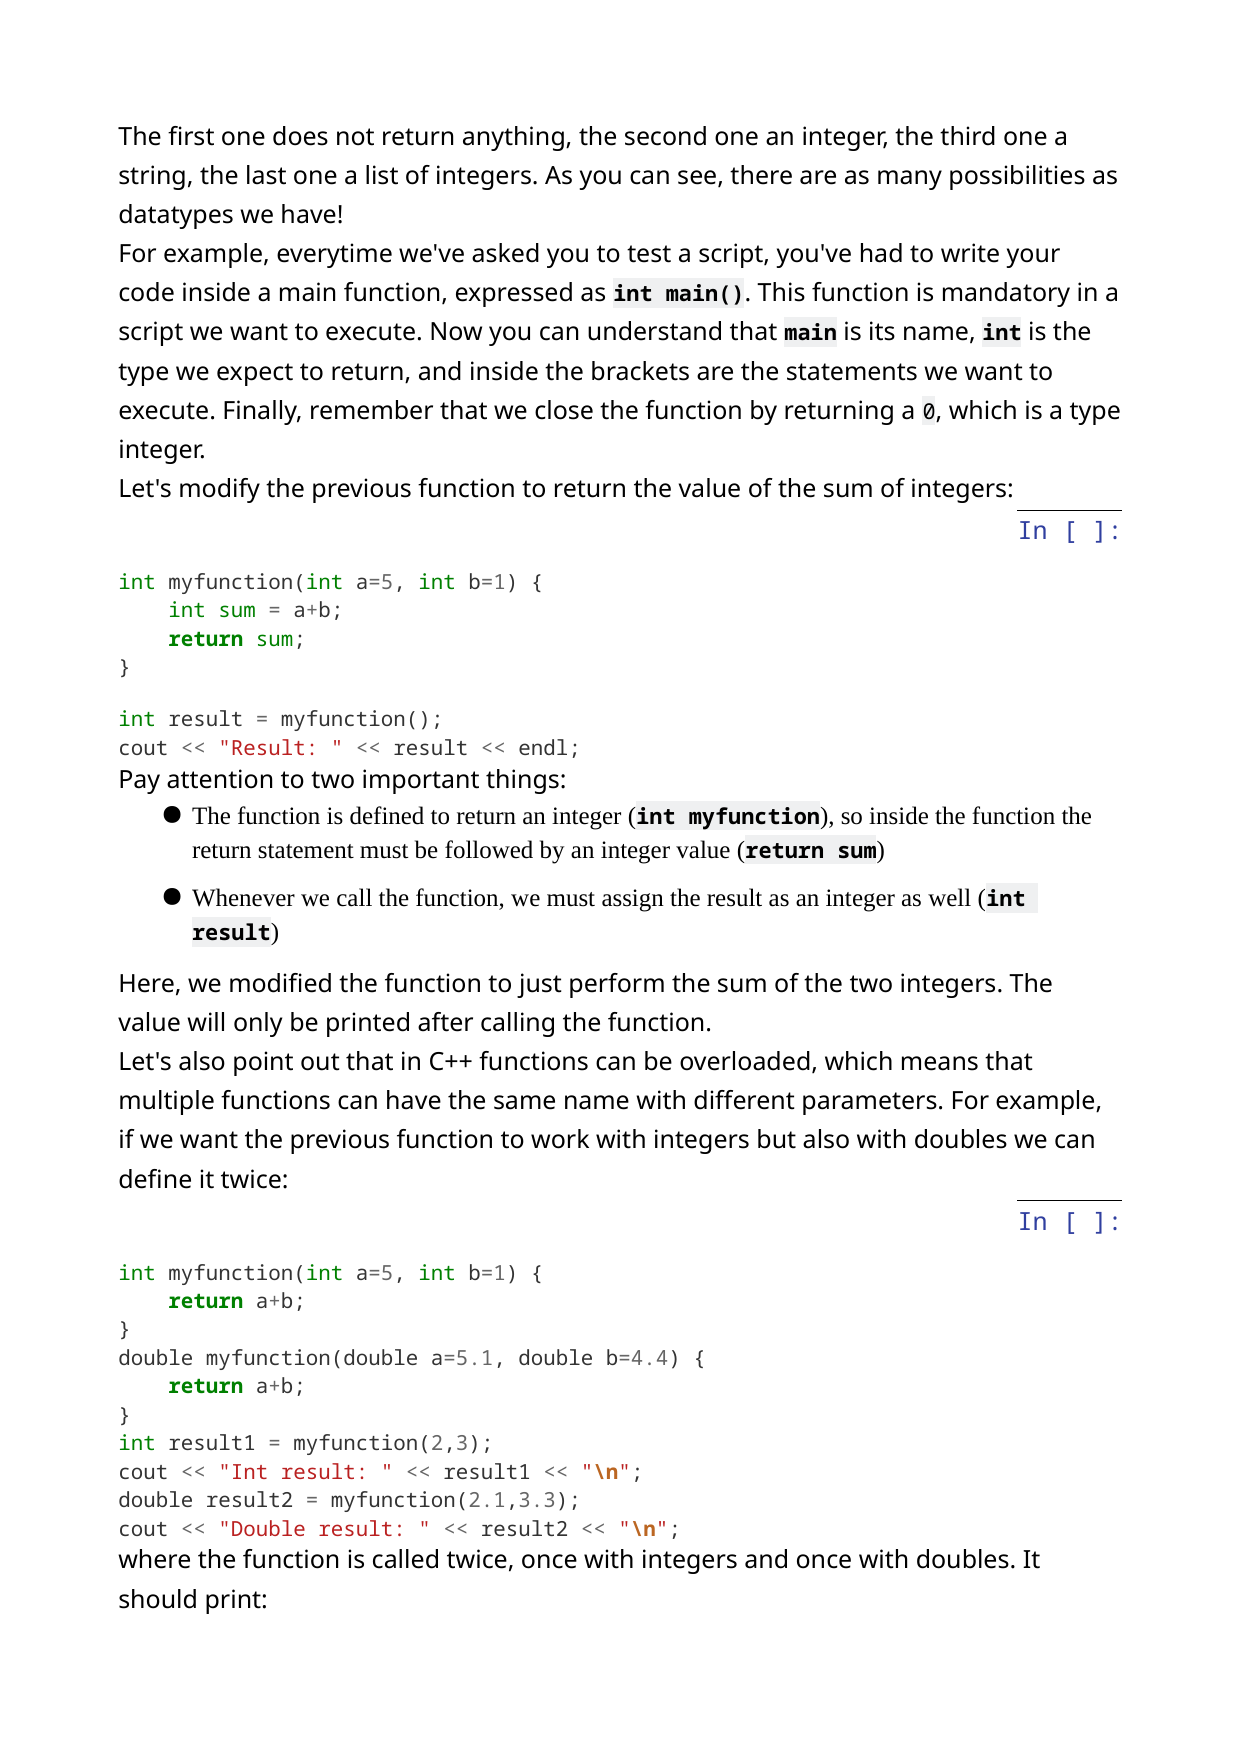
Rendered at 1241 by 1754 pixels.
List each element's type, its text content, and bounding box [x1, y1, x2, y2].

text return sum; [118, 624, 1122, 652]
text int myfunction(int a=5, int b=1) { [118, 1258, 1122, 1286]
text where the function is called twice, once with integers and once with doubles. It should print: [118, 1542, 1122, 1615]
text Pay attention to two important things: [118, 761, 1122, 796]
text Here, we modified the function to just perform the sum of the two integers. The value will only be printed after calling the function. [118, 965, 1122, 1039]
text cout << "Double result: " << result2 << "\n"; [118, 1514, 1122, 1542]
text int result1 = myfunction(2,3); [118, 1428, 1122, 1457]
text cout << "Result: " << result << endl; [118, 733, 1122, 761]
list The function is defined to return an integer (int myfunction), so inside the function the return statement must be followed by an integer value (return sum) [162, 801, 1122, 864]
text int myfunction(int a=5, int b=1) { [118, 567, 1122, 595]
text The first one does not return anything, the second one an integer, the third one a string, the last one a list of integers. As you can see, there are as many possibilities as datatypes we have! [118, 118, 1122, 231]
text double myfunction(double a=5.1, double b=4.4) { [118, 1343, 1122, 1371]
text int sum = a+b; [118, 595, 1122, 624]
text Let's also point out that in C++ functions can be overloaded, which means that multiple functions can have the same name with different parameters. For example, if we want the previous function to work with integers but also with doubles we can define it twice: [118, 1044, 1122, 1195]
text Let's modify the previous function to return the value of the sum of integers: [118, 471, 1122, 505]
text } [118, 1314, 1122, 1343]
text cout << "Int result: " << result1 << "\n"; [118, 1457, 1122, 1485]
list Whenever we call the function, we must assign the result as an integer as well (int result) [162, 883, 1122, 947]
text } [118, 652, 1122, 681]
text } [118, 1400, 1122, 1428]
text In [ ]: [118, 510, 1122, 547]
text In [ ]: [118, 1200, 1122, 1237]
text For example, everytime we've asked you to test a script, you've had to write your code inside a main function, expressed as int main(). This function is mandatory in a script we want to execute. Now you can understand that main is its name, int is the type we expect to return, and inside the brackets are the statements we want to execute. Finally, remember that we close the function by returning a 0, which is a type integer. [118, 236, 1122, 466]
text double result2 = myfunction(2.1,3.3); [118, 1485, 1122, 1514]
text return a+b; [118, 1286, 1122, 1314]
text return a+b; [118, 1371, 1122, 1400]
text int result = myfunction(); [118, 704, 1122, 733]
